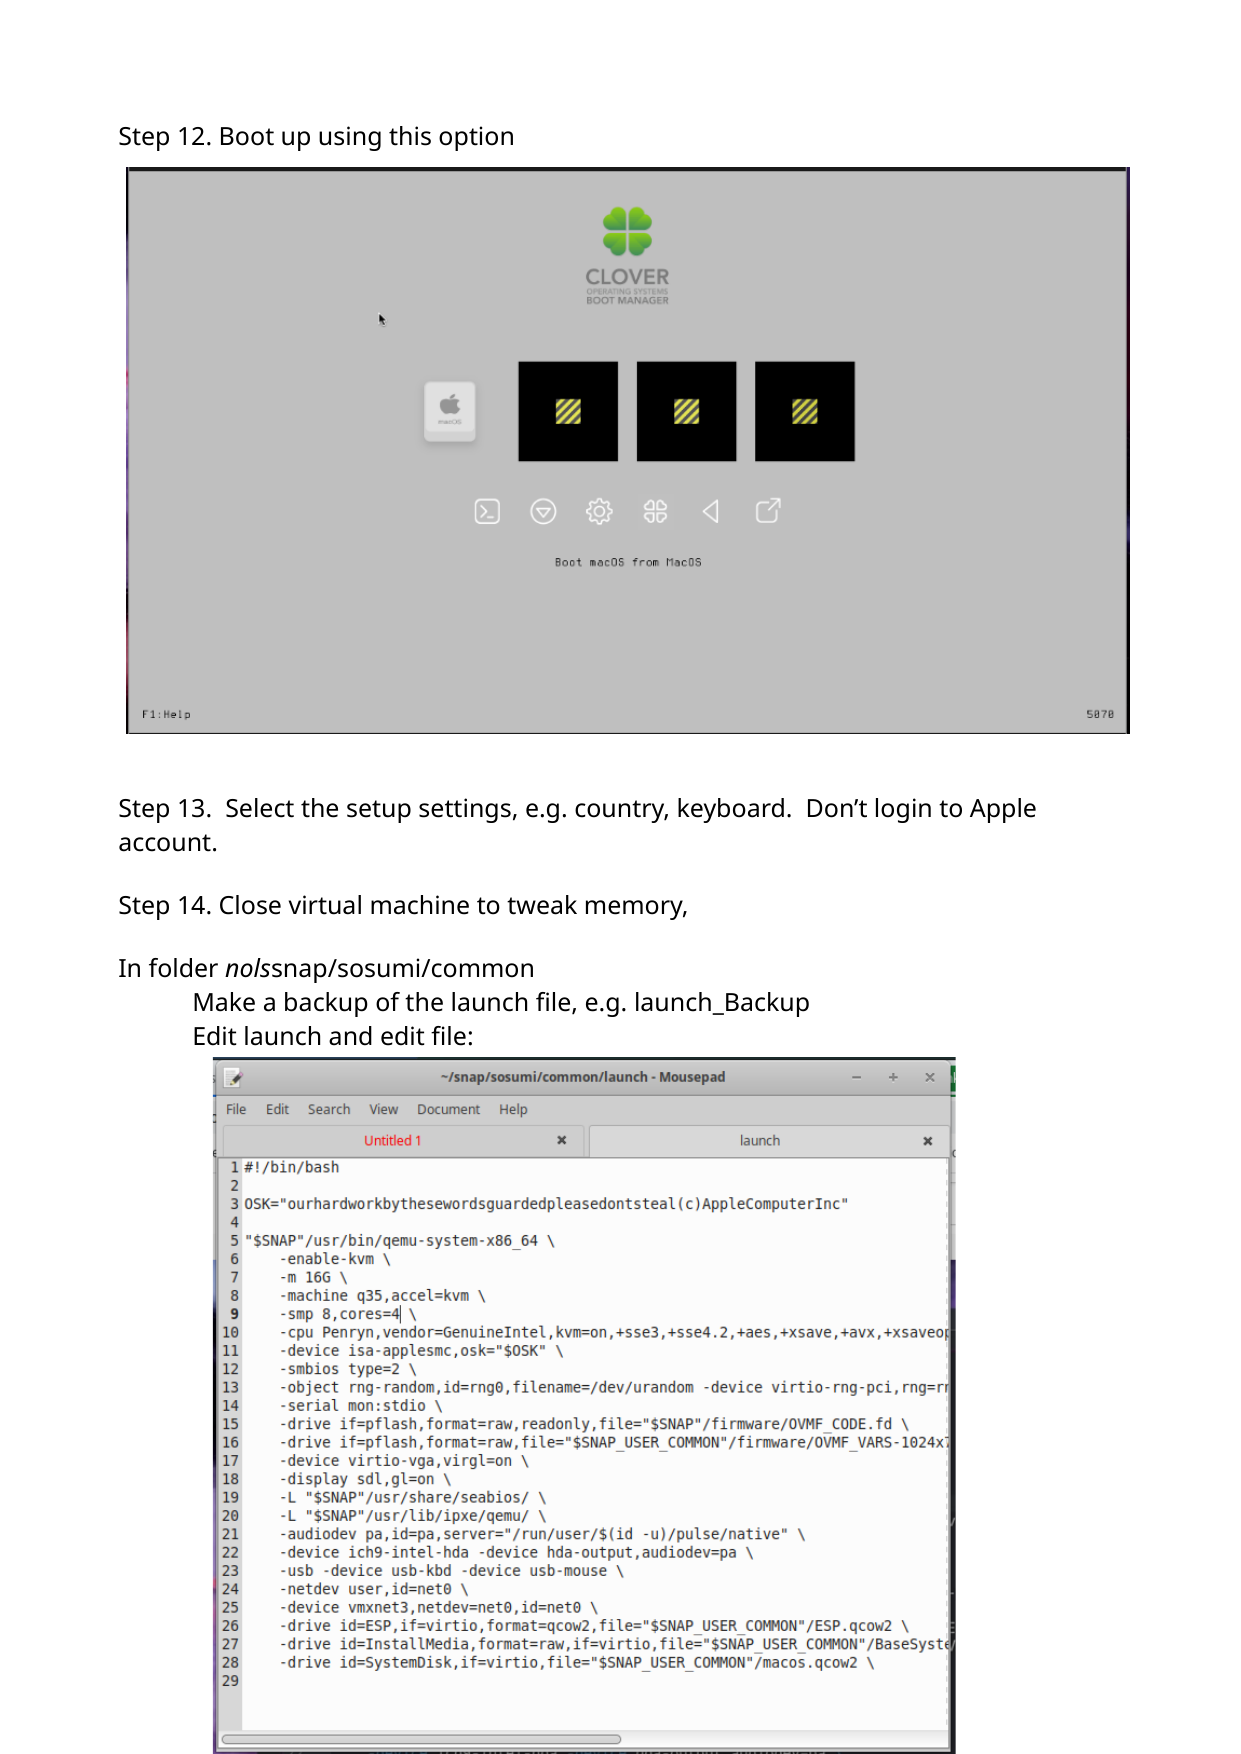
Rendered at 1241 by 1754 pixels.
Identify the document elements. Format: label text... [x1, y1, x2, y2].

text Step 13. Select the setup settings, e.g. country, keyboard. Don’t login to Apple account. [118, 791, 1122, 859]
text In folder nolssnap/sosumi/common [118, 950, 1122, 984]
text Step 14. Close virtual machine to tweak memory, [118, 888, 1122, 922]
text Step 12. Boot up using this option [118, 118, 1122, 152]
picture [126, 167, 1130, 734]
text Edit launch and edit file: [118, 1018, 1122, 1053]
text Make a backup of the launch file, e.g. launch_Backup [118, 984, 1122, 1018]
picture [212, 1057, 956, 1754]
